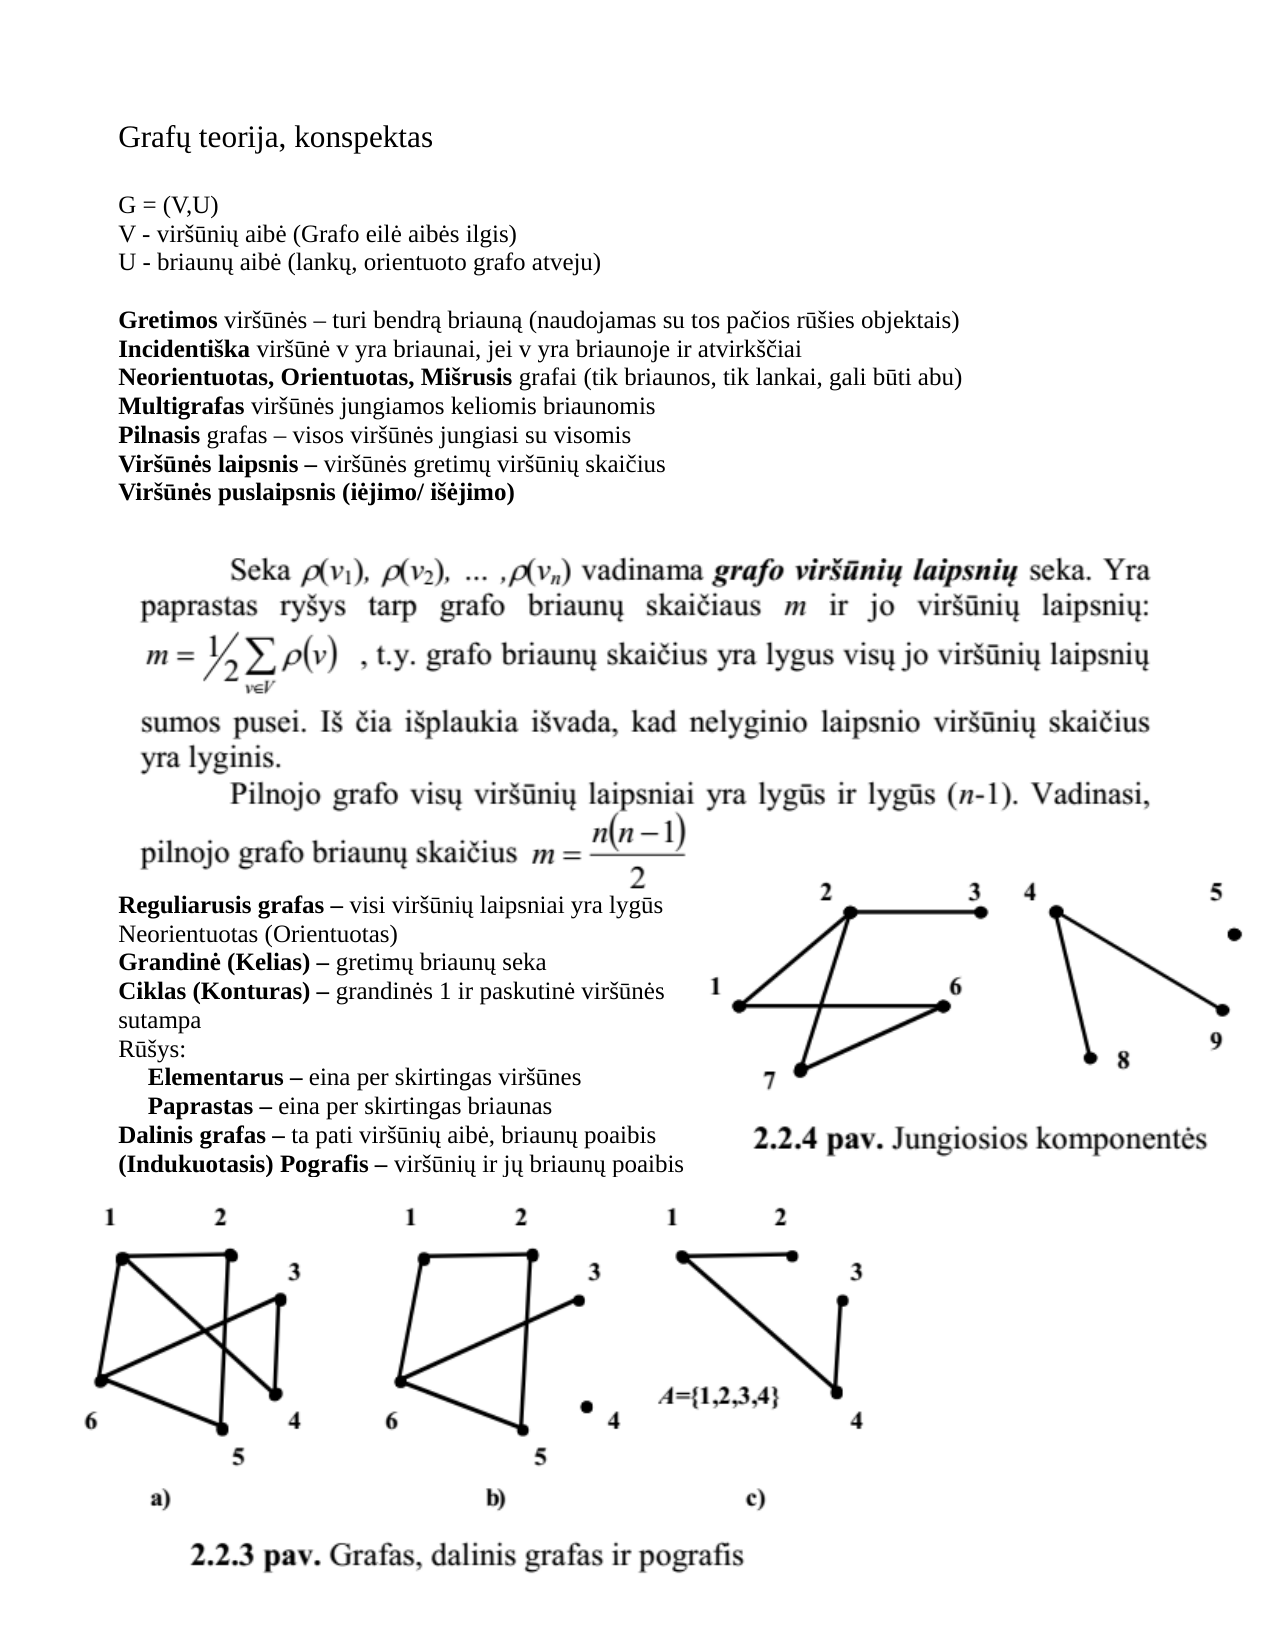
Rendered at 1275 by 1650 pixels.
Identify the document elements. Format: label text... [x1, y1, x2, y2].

text Incidentiška viršūnė v yra briaunai, jei v yra briaunoje ir atvirkščiai [118, 334, 1157, 362]
text Multigrafas viršūnės jungiamos keliomis briaunomis [118, 391, 1157, 420]
text Viršūnės puslaipsnis (iėjimo/ išėjimo) [118, 477, 1157, 506]
text Viršūnės laipsnis – viršūnės gretimų viršūnių skaičius [118, 449, 1157, 477]
text V - viršūnių aibė (Grafo eilė aibės ilgis) [118, 219, 1157, 247]
text Grandinė (Kelias) – gretimų briaunų seka [118, 947, 690, 976]
text Neorientuotas (Orientuotas) [118, 919, 690, 947]
text Dalinis grafas – ta pati viršūnių aibė, briaunų poaibis [118, 1120, 690, 1149]
text Ciklas (Konturas) – grandinės 1 ir paskutinė viršūnės sutampa [118, 976, 690, 1034]
picture [38, 1177, 907, 1581]
text Gretimos viršūnės – turi bendrą briauną (naudojamas su tos pačios rūšies objektais) [118, 305, 1157, 334]
text U - briaunų aibė (lankų, orientuoto grafo atveju) [118, 247, 1157, 276]
text Rūšys: [118, 1034, 690, 1062]
text (Indukuotasis) Pografis – viršūnių ir jų briaunų poaibis [118, 1149, 1157, 1177]
text G = (V,U) [118, 190, 1157, 219]
text Grafų teorija, konspektas [118, 118, 1157, 154]
text Reguliarusis grafas – visi viršūnių laipsniai yra lygūs [118, 890, 690, 919]
picture [118, 535, 1275, 1163]
text Paprastas – eina per skirtingas briaunas [118, 1091, 690, 1120]
text Neorientuotas, Orientuotas, Mišrusis grafai (tik briaunos, tik lankai, gali būti abu) [118, 362, 1157, 391]
text Pilnasis grafas – visos viršūnės jungiasi su visomis [118, 420, 1157, 449]
text Elementarus – eina per skirtingas viršūnes [118, 1062, 690, 1091]
